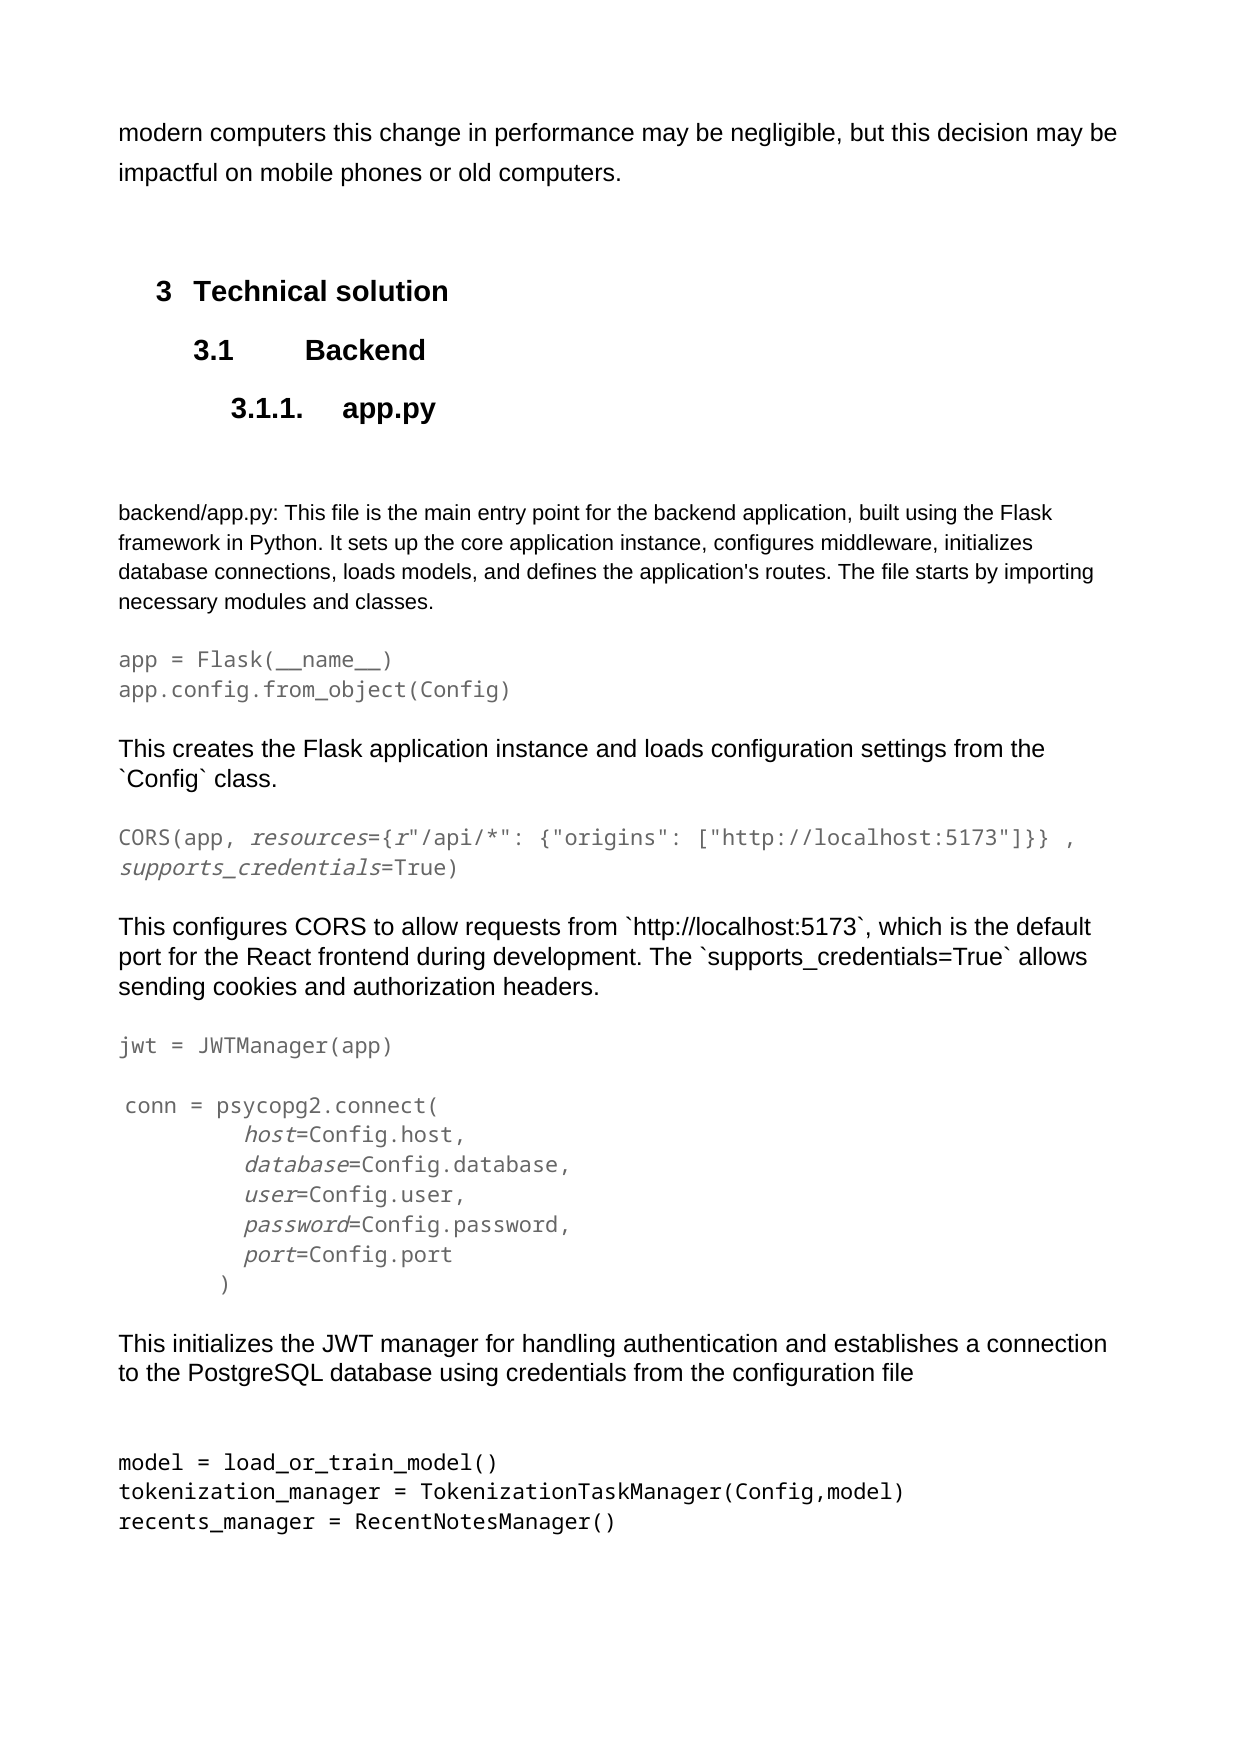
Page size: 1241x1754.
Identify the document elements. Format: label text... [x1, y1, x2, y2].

text ) [118, 1268, 1122, 1298]
text This configures CORS to allow requests from `http://localhost:5173`, which is the default port for the React frontend during development. The `supports_credentials=True` allows sending cookies and authorization headers. [118, 911, 1122, 1000]
text app.config.from_object(Config) [118, 673, 1122, 703]
text CORS(app, resources={r"/api/*": {"origins": ["http://localhost:5173"]}} , supports_credentials=True) [118, 822, 1122, 882]
text tokenization_manager = TokenizationTaskManager(Config,model) [118, 1476, 1122, 1506]
subtitle Backend [193, 333, 1122, 366]
subtitle Technical solution [156, 274, 1122, 308]
text app = Flask(__name__) [118, 644, 1122, 673]
subtitle app.py [231, 391, 1122, 424]
text jwt = JWTManager(app) [118, 1030, 1122, 1060]
text port=Config.port [118, 1238, 1122, 1268]
text password=Config.password, [118, 1209, 1122, 1238]
text This creates the Flask application instance and loads configuration settings from the `Config` class. [118, 733, 1122, 792]
text user=Config.user, [118, 1179, 1122, 1209]
text database=Config.database, [118, 1149, 1122, 1179]
text host=Config.host, [118, 1119, 1122, 1149]
text backend/app.py: This file is the main entry point for the backend application, built using the Flask framework in Python. It sets up the core application instance, configures middleware, initializes database connections, loads models, and defines the application's routes. The file starts by importing necessary modules and classes. [118, 495, 1122, 614]
text This initializes the JWT manager for handling authentication and establishes a connection to the PostgreSQL database using credentials from the configuration file [118, 1328, 1122, 1387]
list modern computers this change in performance may be negligible, but this decision may be impactful on mobile phones or old computers. [118, 118, 1122, 186]
text conn = psycopg2.connect( [118, 1089, 1122, 1119]
text recents_manager = RecentNotesManager() [118, 1506, 1122, 1536]
text model = load_or_train_model() [118, 1447, 1122, 1476]
